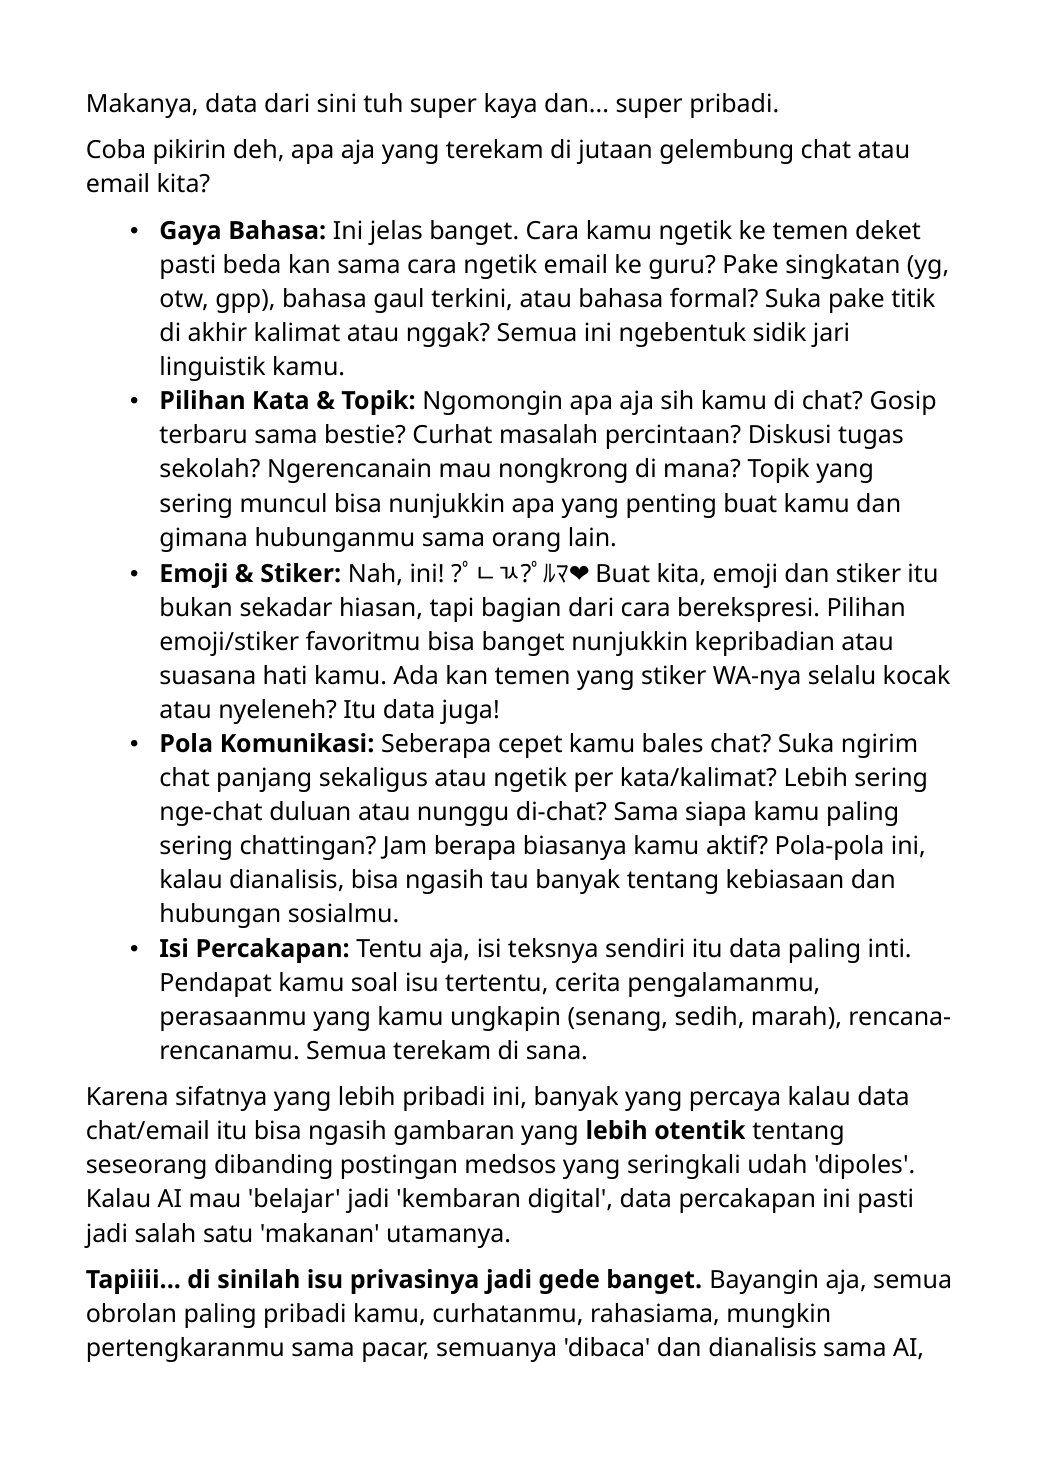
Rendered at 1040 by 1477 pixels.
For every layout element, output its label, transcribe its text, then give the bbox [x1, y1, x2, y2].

list Isi Percakapan: Tentu aja, isi teksnya sendiri itu data paling inti. Pendapat kamu soal isu tertentu, cerita pengalamanmu, perasaanmu yang kamu ungkapin (senang, sedih, marah), rencana-rencanamu. Semua terekam di sana. [130, 930, 954, 1066]
list Emoji & Stiker: Nah, ini! ?￰ﾟﾤﾣ?￰ﾟﾙﾏ❤️ Buat kita, emoji dan stiker itu bukan sekadar hiasan, tapi bagian dari cara berekspresi. Pilihan emoji/stiker favoritmu bisa banget nunjukkin kepribadian atau suasana hati kamu. Ada kan temen yang stiker WA-nya selalu kocak atau nyeleneh? Itu data juga! [130, 553, 954, 726]
list Pilihan Kata & Topik: Ngomongin apa aja sih kamu di chat? Gosip terbaru sama bestie? Curhat masalah percintaan? Diskusi tugas sekolah? Ngerencanain mau nongkrong di mana? Topik yang sering muncul bisa nunjukkin apa yang penting buat kamu dan gimana hubunganmu sama orang lain. [130, 383, 954, 553]
text Karena sifatnya yang lebih pribadi ini, banyak yang percaya kalau data chat/email itu bisa ngasih gambaran yang lebih otentik tentang seseorang dibanding postingan medsos yang seringkali udah 'dipoles'. Kalau AI mau 'belajar' jadi 'kembaran digital', data percakapan ini pasti jadi salah satu 'makanan' utamanya. [86, 1079, 954, 1249]
text Tapiiii... di sinilah isu privasinya jadi gede banget. Bayangin aja, semua obrolan paling pribadi kamu, curhatanmu, rahasiama, mungkin pertengkaranmu sama pacar, semuanya 'dibaca' dan dianalisis sama AI, [86, 1262, 954, 1364]
text Makanya, data dari sini tuh super kaya dan... super pribadi. [86, 86, 954, 119]
list Gaya Bahasa: Ini jelas banget. Cara kamu ngetik ke temen deket pasti beda kan sama cara ngetik email ke guru? Pake singkatan (yg, otw, gpp), bahasa gaul terkini, atau bahasa formal? Suka pake titik di akhir kalimat atau nggak? Semua ini ngebentuk sidik jari linguistik kamu. [130, 213, 954, 383]
text Coba pikirin deh, apa aja yang terekam di jutaan gelembung chat atau email kita? [86, 132, 954, 200]
list Pola Komunikasi: Seberapa cepet kamu bales chat? Suka ngirim chat panjang sekaligus atau ngetik per kata/kalimat? Lebih sering nge-chat duluan atau nunggu di-chat? Sama siapa kamu paling sering chattingan? Jam berapa biasanya kamu aktif? Pola-pola ini, kalau dianalisis, bisa ngasih tau banyak tentang kebiasaan dan hubungan sosialmu. [130, 726, 954, 930]
